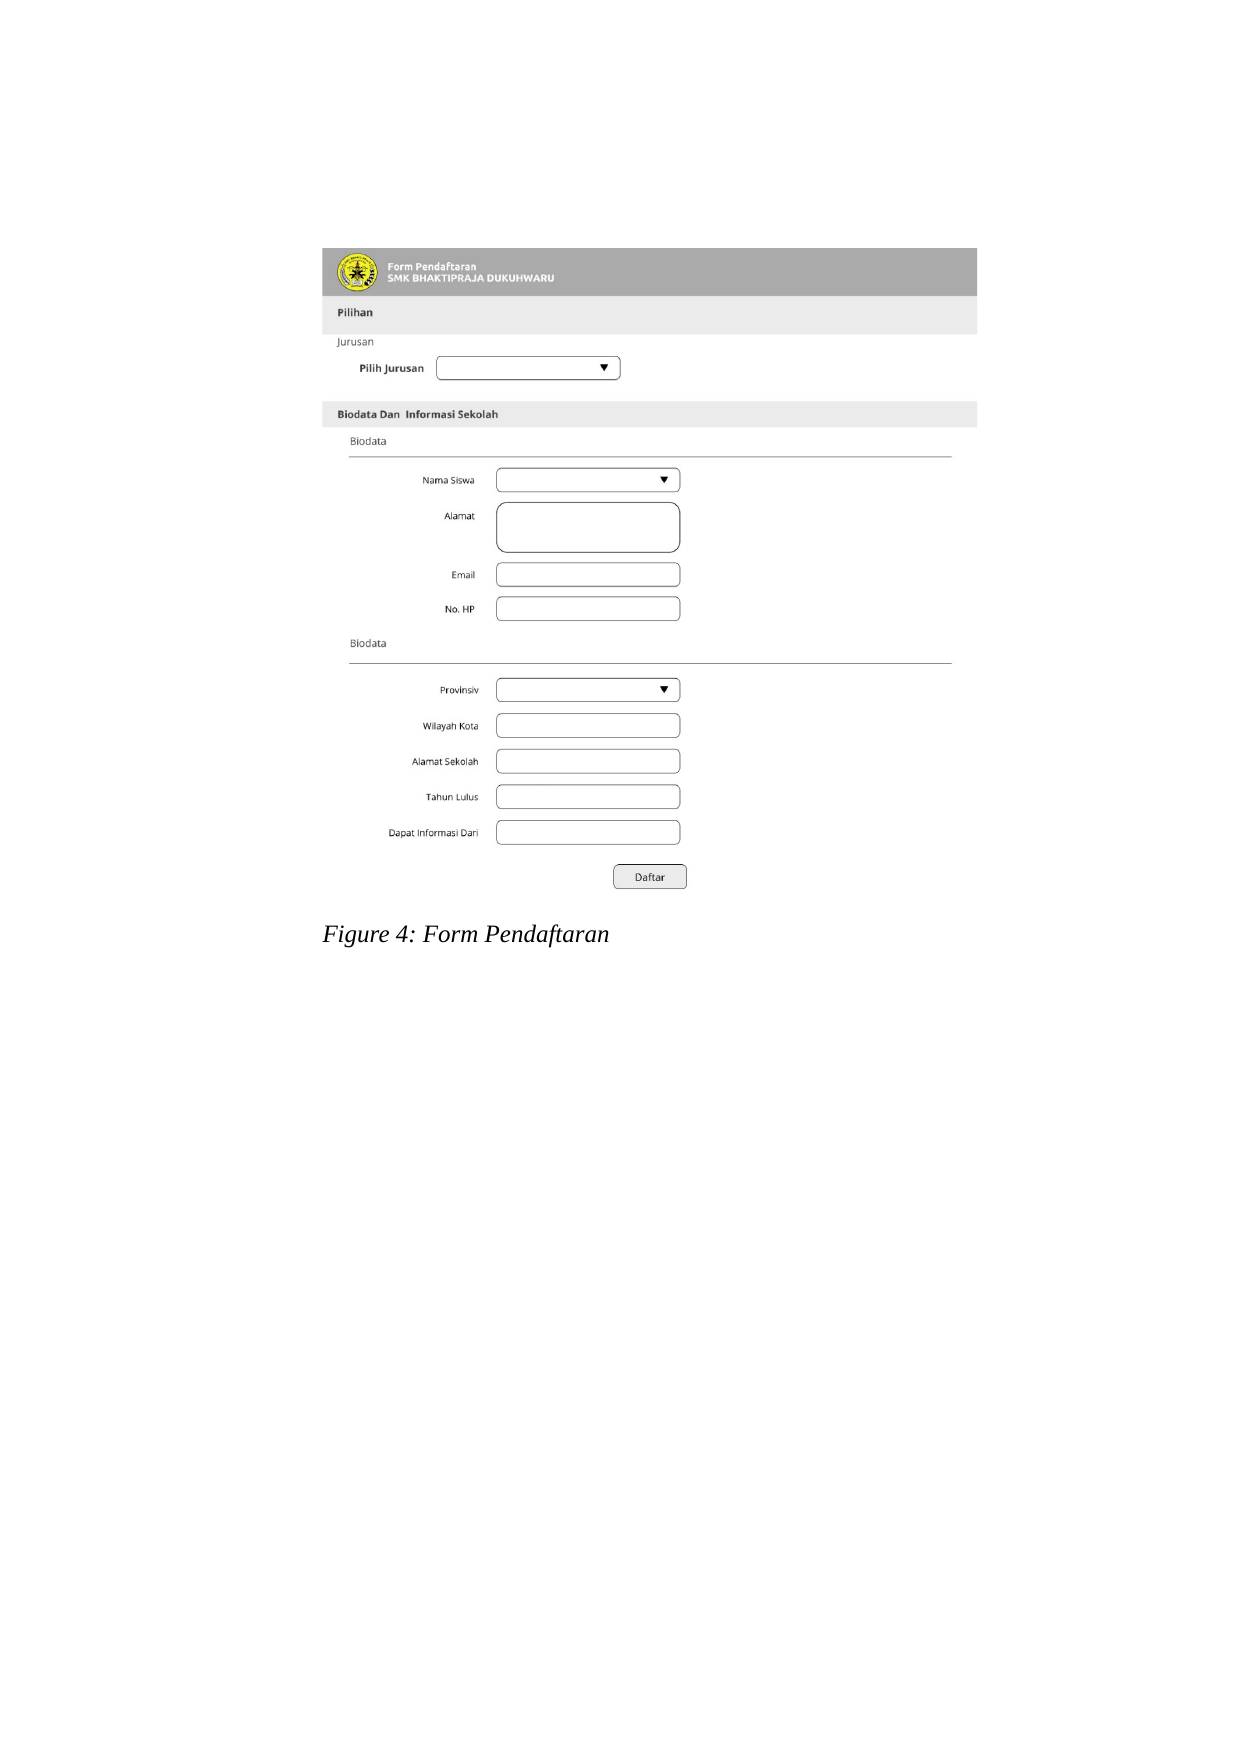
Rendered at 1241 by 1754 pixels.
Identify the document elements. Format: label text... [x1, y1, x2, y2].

text Figure 4: Form Pendaftaran [322, 914, 977, 948]
picture [322, 248, 978, 914]
